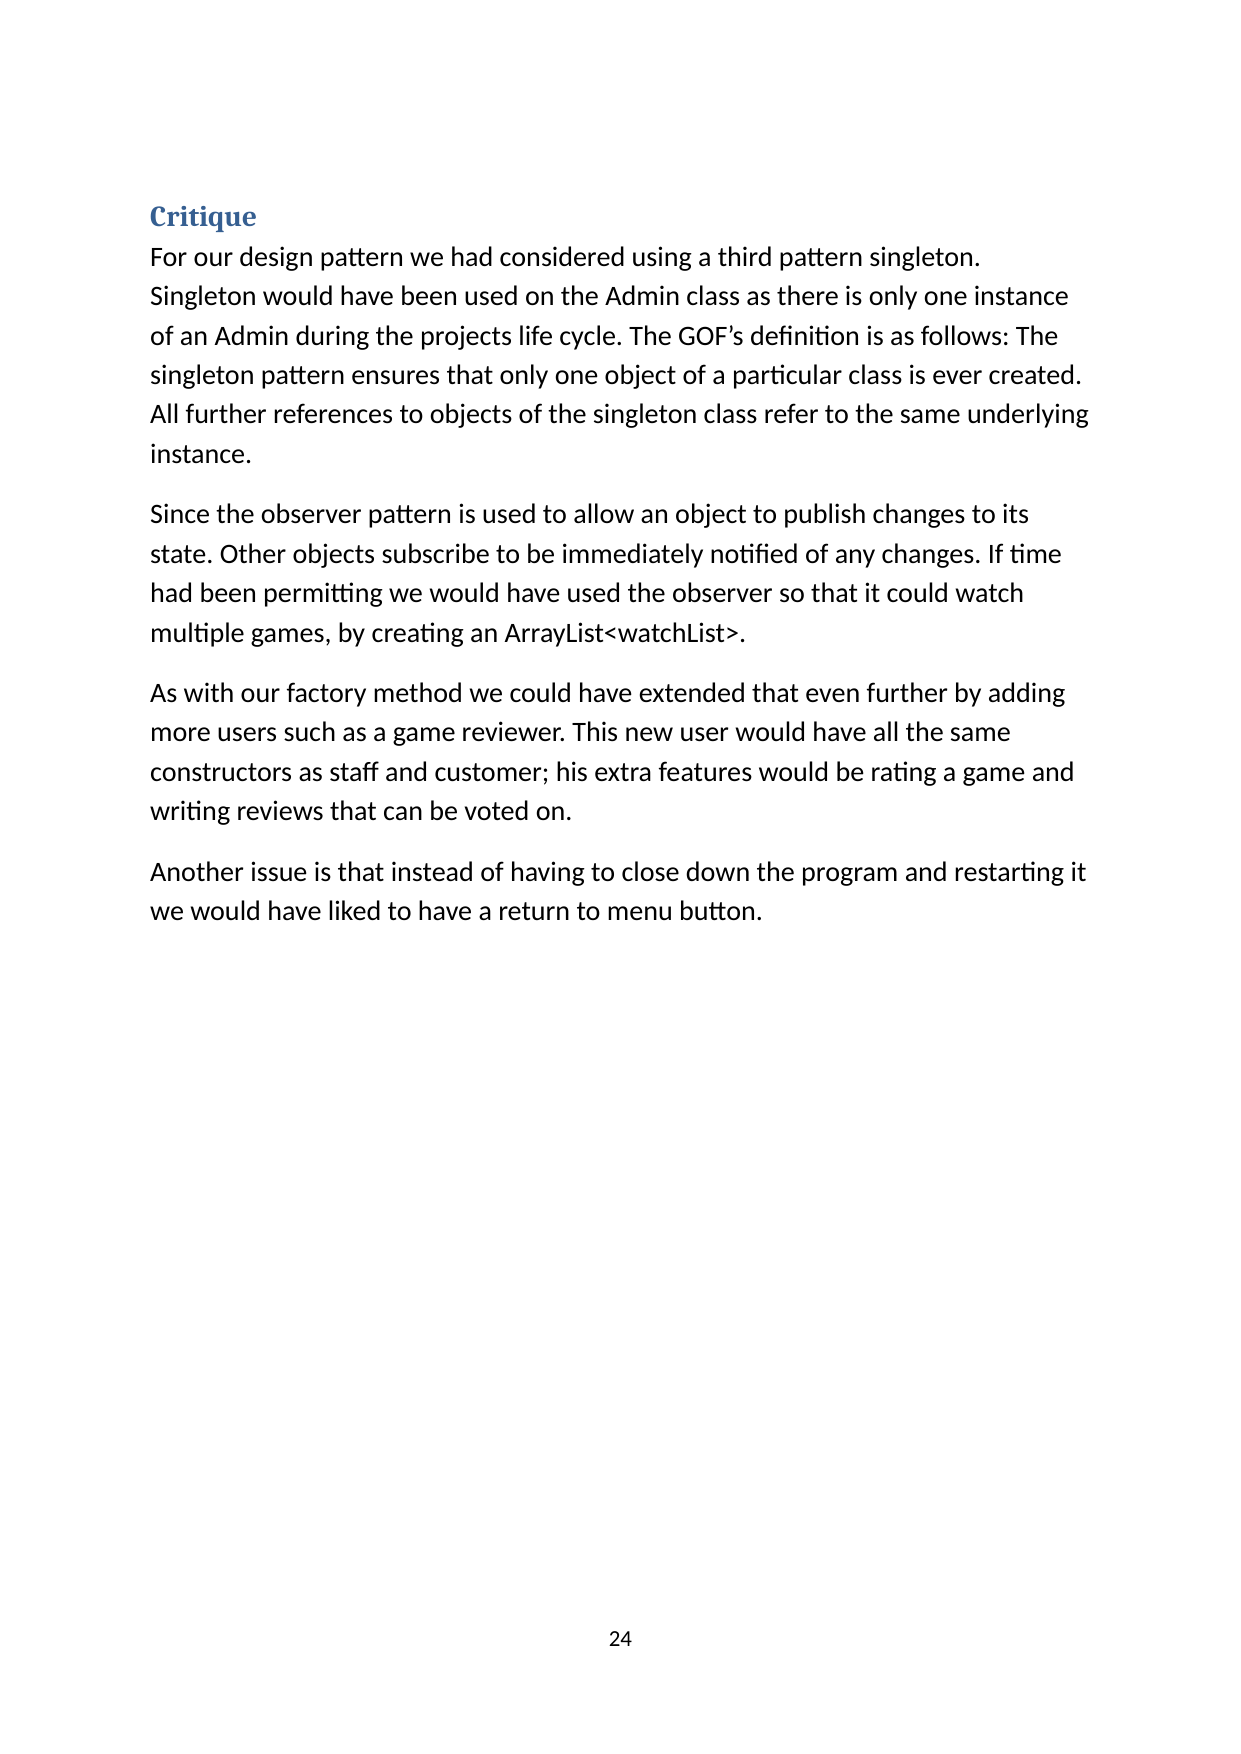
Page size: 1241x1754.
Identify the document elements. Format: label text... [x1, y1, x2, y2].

subtitle Critique [150, 200, 1090, 233]
text For our design pattern we had considered using a third pattern singleton. Singleton would have been used on the Admin class as there is only one instance of an Admin during the projects life cycle. The GOF’s definition is as follows: The singleton pattern ensures that only one object of a particular class is ever created. All further references to objects of the singleton class refer to the same underlying instance. [150, 238, 1090, 470]
text Since the observer pattern is used to allow an object to publish changes to its state. Other objects subscribe to be immediately notified of any changes. If time had been permitting we would have used the observer so that it could watch multiple games, by creating an ArrayList<watchList>. [150, 496, 1090, 649]
text As with our factory method we could have extended that even further by adding more users such as a game reviewer. This new user would have all the same constructors as staff and customer; his extra features would be rating a game and writing reviews that can be voted on. [150, 675, 1090, 828]
text Another issue is that instead of having to close down the program and restarting it we would have liked to have a return to menu button. [150, 854, 1090, 928]
